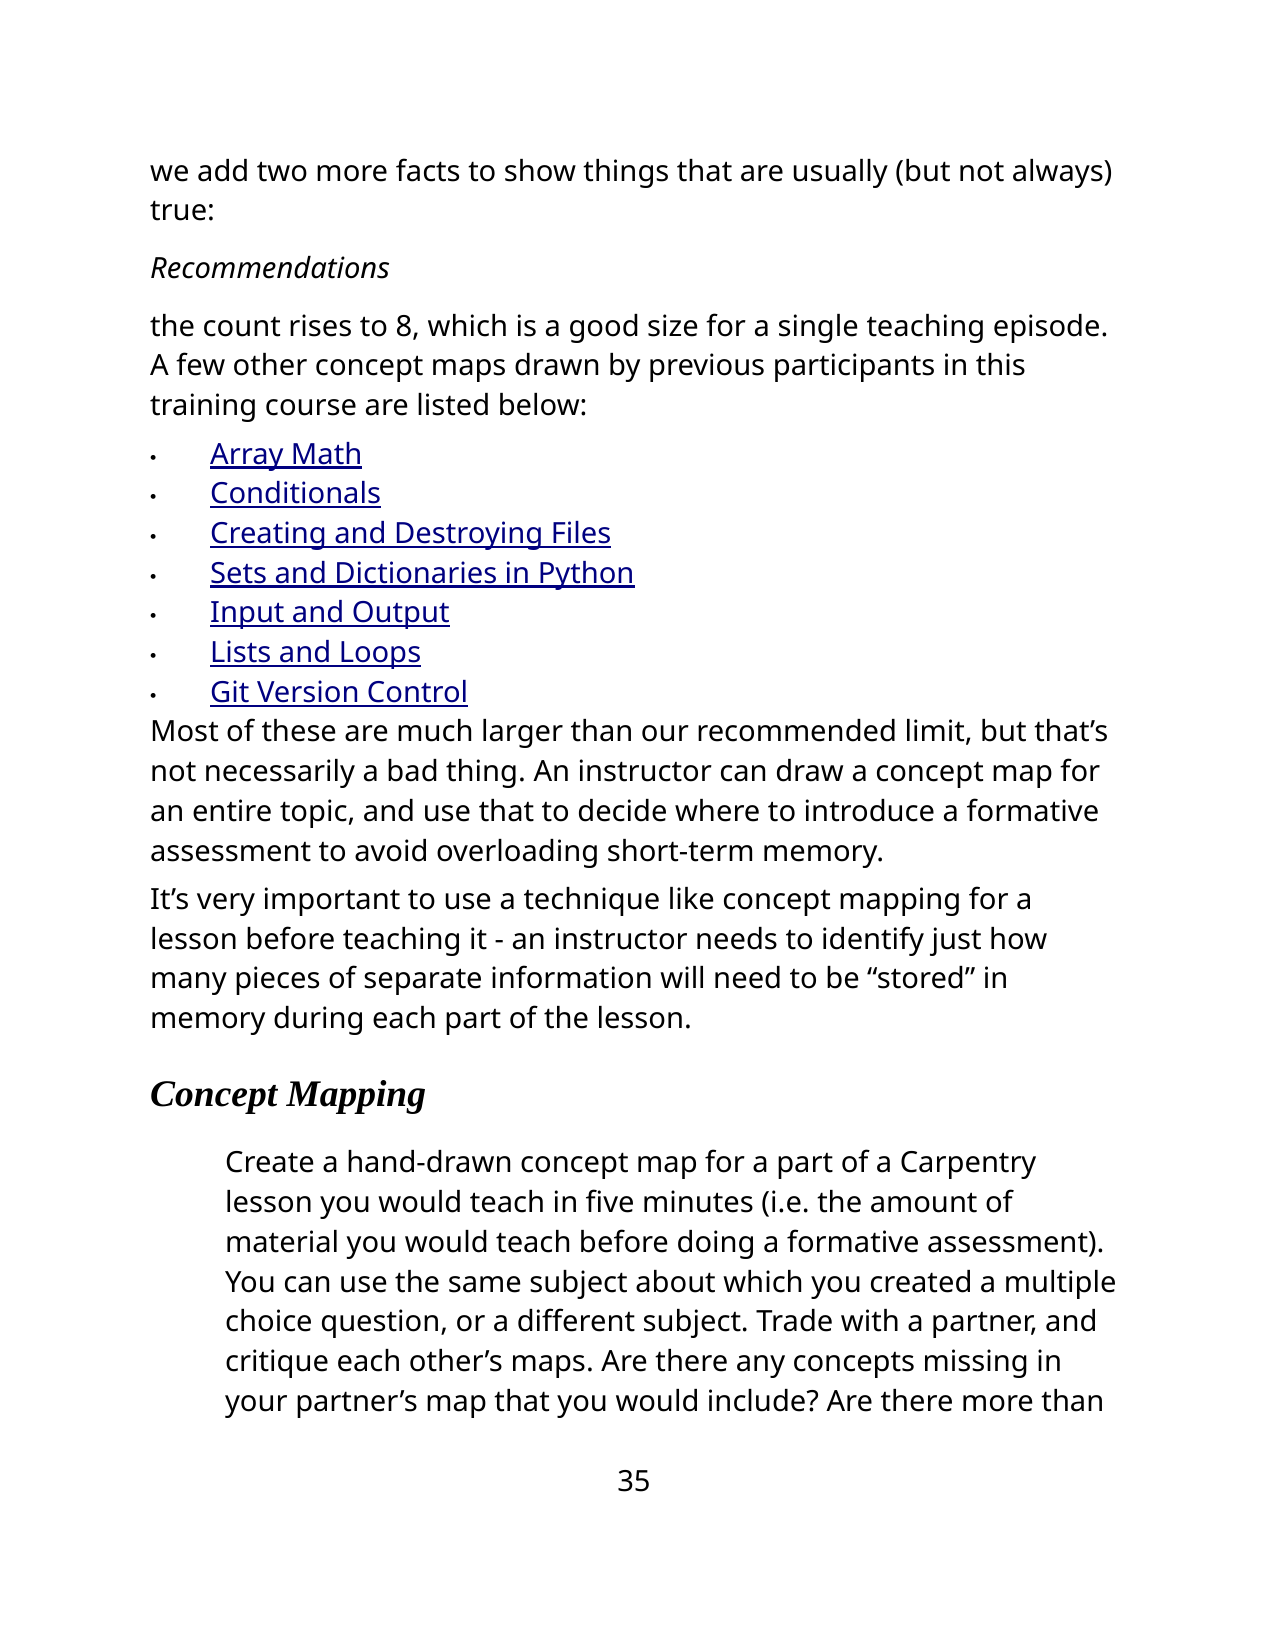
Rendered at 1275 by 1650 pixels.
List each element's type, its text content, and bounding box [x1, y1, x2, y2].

list Creating and Destroying Files [150, 512, 1125, 552]
text Most of these are much larger than our recommended limit, but that’s not necessarily a bad thing. An instructor can draw a concept map for an entire topic, and use that to decide where to introduce a formative assessment to avoid overloading short-term memory. [150, 711, 1125, 869]
text It’s very important to use a technique like concept mapping for a lesson before teaching it - an instructor needs to identify just how many pieces of separate information will need to be “stored” in memory during each part of the lesson. [150, 878, 1125, 1037]
list Sets and Dictionaries in Python [150, 552, 1125, 592]
list Array Math [150, 433, 1125, 473]
text Recommendations [150, 247, 1125, 287]
list Git Version Control [150, 671, 1125, 711]
text Create a hand-drawn concept map for a part of a Carpentry lesson you would teach in five minutes (i.e. the amount of material you would teach before doing a formative assessment). You can use the same subject about which you created a multiple choice question, or a different subject. Trade with a partner, and critique each other’s maps. Are there any concepts missing in your partner’s map that you would include? Are there more than [225, 1142, 1125, 1419]
list Lists and Loops [150, 631, 1125, 671]
text the count rises to 8, which is a good size for a single teaching episode. A few other concept maps drawn by previous participants in this training course are listed below: [150, 305, 1125, 424]
text we add two more facts to show things that are usually (but not always) true: [150, 150, 1125, 229]
list Conditionals [150, 473, 1125, 512]
list Input and Output [150, 592, 1125, 631]
subtitle Concept Mapping [150, 1071, 1125, 1114]
